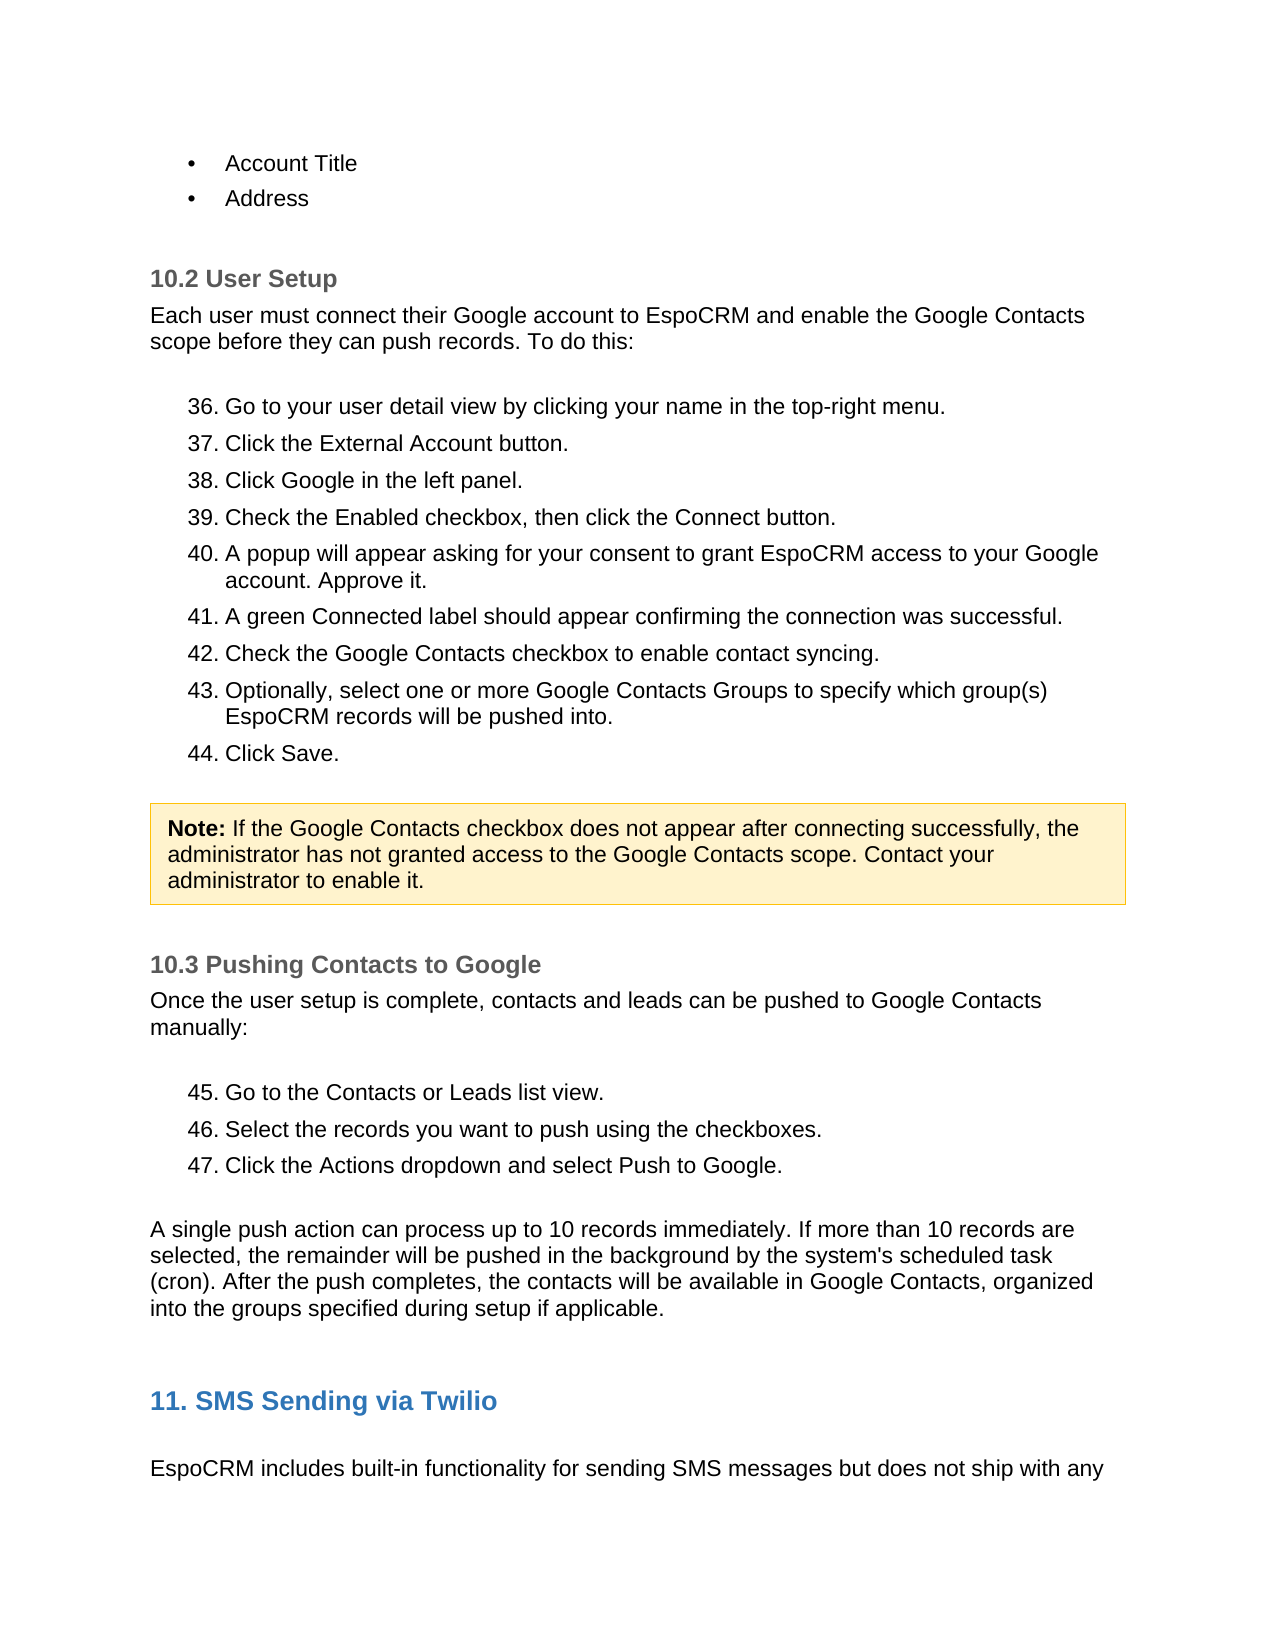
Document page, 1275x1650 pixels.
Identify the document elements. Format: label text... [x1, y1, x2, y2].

list A popup will appear asking for your consent to grant EspoCRM access to your Google account. Approve it. [187, 540, 1125, 593]
list Go to your user detail view by clicking your name in the top-right menu. [187, 393, 1125, 419]
text Once the user setup is complete, contacts and leads can be pushed to Google Contacts manually: [150, 987, 1125, 1040]
list Optionally, select one or more Google Contacts Groups to specify which group(s) EspoCRM records will be pushed into. [187, 677, 1125, 729]
list Select the records you want to push using the checkboxes. [187, 1116, 1125, 1142]
list Address [187, 185, 1125, 211]
text A single push action can process up to 10 records immediately. If more than 10 records are selected, the remainder will be pushed in the background by the system's scheduled task (cron). After the push completes, the contacts will be available in Google Contacts, organized into the groups specified during setup if applicable. [150, 1216, 1125, 1321]
text EspoCRM includes built-in functionality for sending SMS messages but does not ship with any [150, 1455, 1125, 1481]
list Click the External Account button. [187, 430, 1125, 456]
list Check the Enabled checkbox, then click the Connect button. [187, 503, 1125, 530]
list Go to the Contacts or Leads list view. [187, 1079, 1125, 1105]
list Click the Actions dropdown and select Push to Google. [187, 1152, 1125, 1179]
list Check the Google Contacts checkbox to enable contact syncing. [187, 640, 1125, 666]
table_header Note: If the Google Contacts checkbox does not appear after connecting successfully, the administrator has not granted access to the Google Contacts scope. Contact your administrator to enable it. [151, 804, 1125, 904]
list A green Connected label should appear confirming the connection was successful. [187, 603, 1125, 630]
list Account Title [187, 150, 1125, 176]
text Each user must connect their Google account to EspoCRM and enable the Google Contacts scope before they can push records. To do this: [150, 302, 1125, 354]
list Click Google in the left panel. [187, 467, 1125, 493]
subtitle 11. SMS Sending via Twilio [150, 1385, 1125, 1416]
list Click Save. [187, 740, 1125, 766]
subtitle 10.3 Pushing Contacts to Google [150, 950, 1125, 979]
subtitle 10.2 User Setup [150, 264, 1125, 293]
